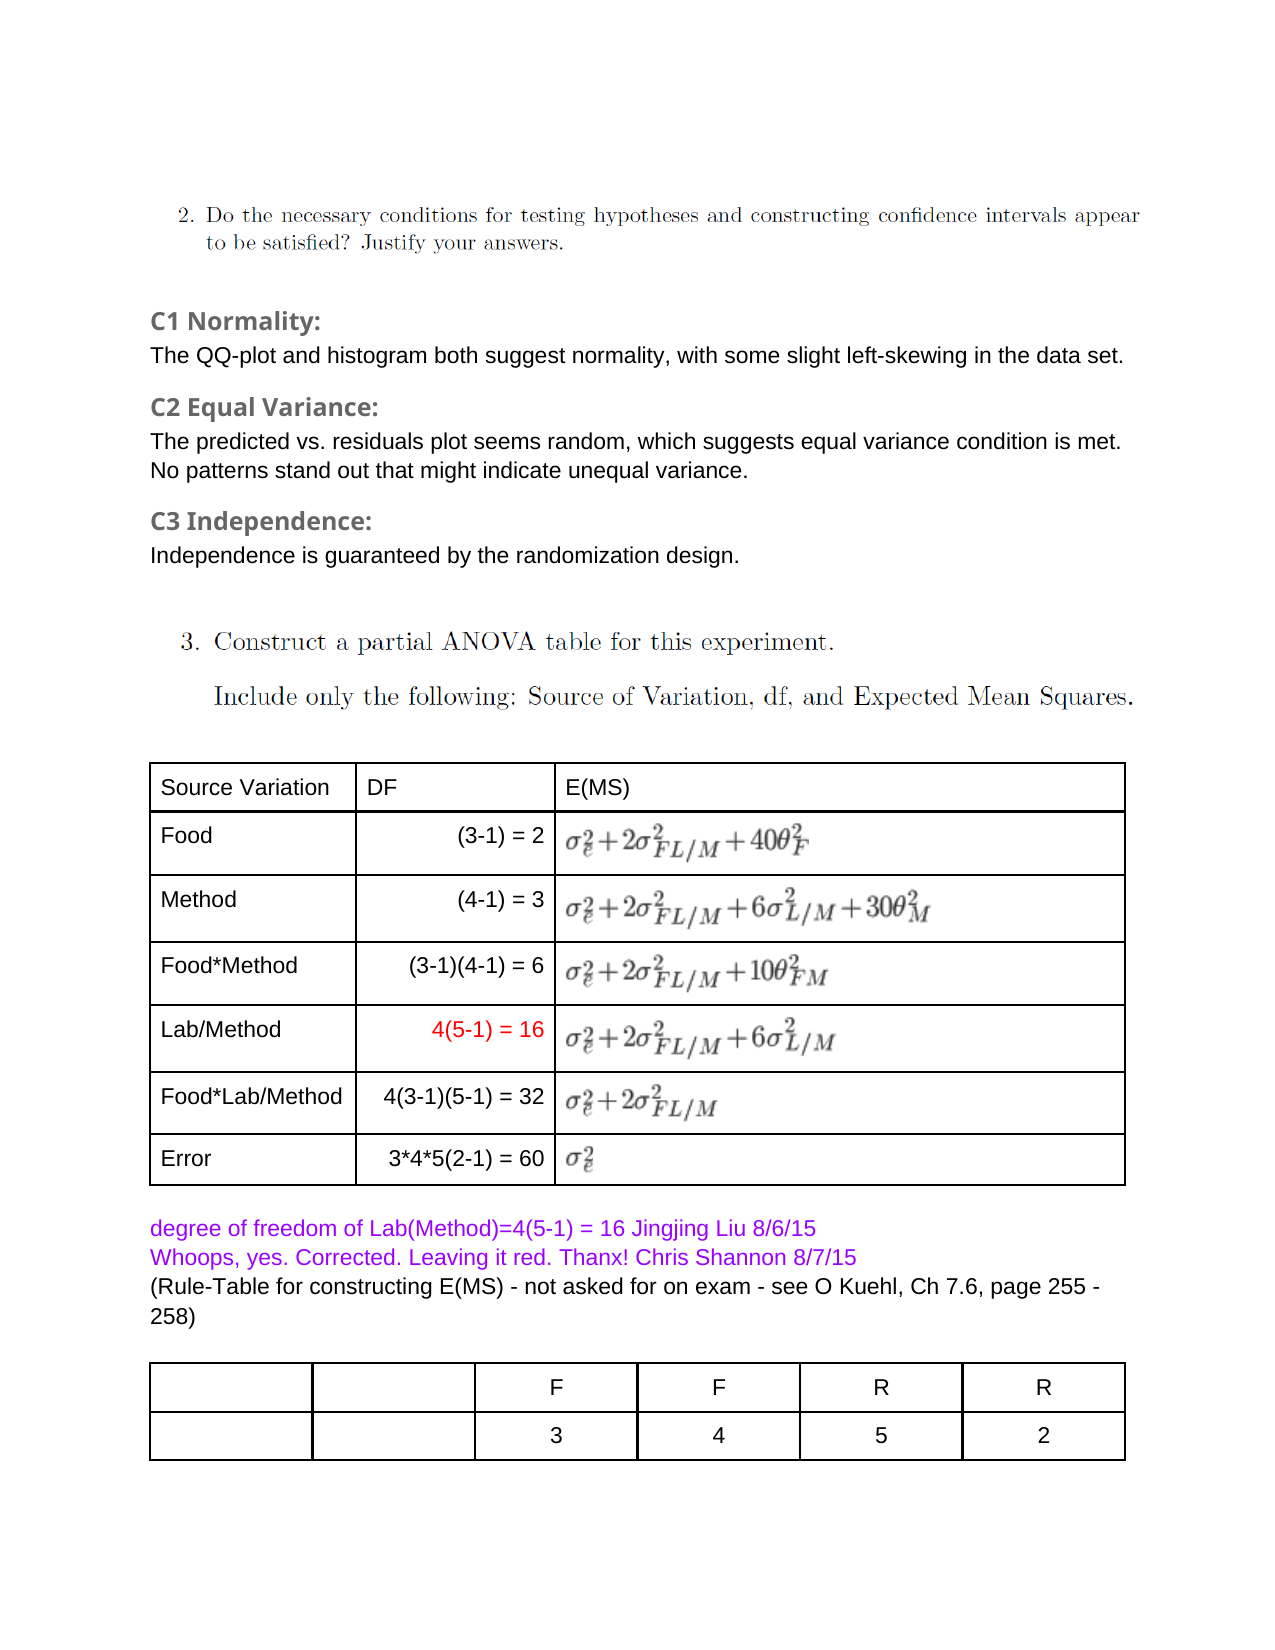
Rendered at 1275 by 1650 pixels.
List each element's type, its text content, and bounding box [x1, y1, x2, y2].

table_cell Food*Method [151, 943, 355, 1004]
table_cell Error [151, 1135, 355, 1184]
table_cell 2 [964, 1413, 1124, 1459]
table_cell 3*4*5(2-1) = 60 [357, 1135, 554, 1184]
table_cell [151, 1413, 311, 1459]
table_header F [639, 1364, 799, 1411]
table_cell 5 [801, 1413, 961, 1459]
text The predicted vs. residuals plot seems random, which suggests equal variance condition is met. No patterns stand out that might indicate unequal variance. [150, 428, 1125, 483]
table_header [314, 1364, 474, 1411]
table_cell Method [151, 876, 355, 941]
table_header Source Variation [151, 764, 355, 810]
table_cell 3 [476, 1413, 636, 1459]
table_cell 4(5-1) = 16 [357, 1006, 554, 1071]
picture [565, 886, 931, 931]
text The QQ-plot and histogram both suggest normality, with some slight left-skewing in the data set. [150, 343, 1125, 369]
picture [168, 620, 1144, 710]
table_cell [556, 1073, 1124, 1133]
table_cell 4 [639, 1413, 799, 1459]
text Independence is guaranteed by the randomization design. [150, 543, 1125, 568]
table_cell [556, 876, 1124, 941]
subtitle C2 Equal Variance: [150, 389, 1125, 423]
picture [168, 198, 1144, 265]
picture [565, 1145, 594, 1174]
text degree of freedom of Lab(Method)=4(5-1) = 16 Jingjing Liu 8/6/15 [150, 1215, 1125, 1241]
subtitle C3 Independence: [150, 504, 1125, 538]
table_header R [964, 1364, 1124, 1411]
table_cell [556, 1006, 1124, 1071]
table_cell Lab/Method [151, 1006, 355, 1071]
table_cell [556, 943, 1124, 1004]
table_cell Food*Lab/Method [151, 1073, 355, 1133]
table_cell Food [151, 813, 355, 874]
text (Rule-Table for constructing E(MS) - not asked for on exam - see O Kuehl, Ch 7.6, page 255 - 258) [150, 1274, 1125, 1329]
table_cell (3-1) = 2 [357, 813, 554, 874]
table_header F [476, 1364, 636, 1411]
table_header DF [357, 764, 554, 810]
text Whoops, yes. Corrected. Leaving it red. Thanx! Chris Shannon 8/7/15 [150, 1245, 1125, 1270]
table_cell [314, 1413, 474, 1459]
picture [565, 953, 830, 994]
table_cell [556, 813, 1124, 874]
subtitle C1 Normality: [150, 304, 1125, 338]
table_cell 4(3-1)(5-1) = 32 [357, 1073, 554, 1133]
picture [565, 822, 809, 864]
table_header E(MS) [556, 764, 1124, 810]
table_cell [556, 1135, 1124, 1184]
table_header [151, 1364, 311, 1411]
picture [565, 1083, 719, 1123]
table_cell (3-1)(4-1) = 6 [357, 943, 554, 1004]
table_header R [801, 1364, 961, 1411]
table_cell (4-1) = 3 [357, 876, 554, 941]
picture [565, 1016, 837, 1061]
